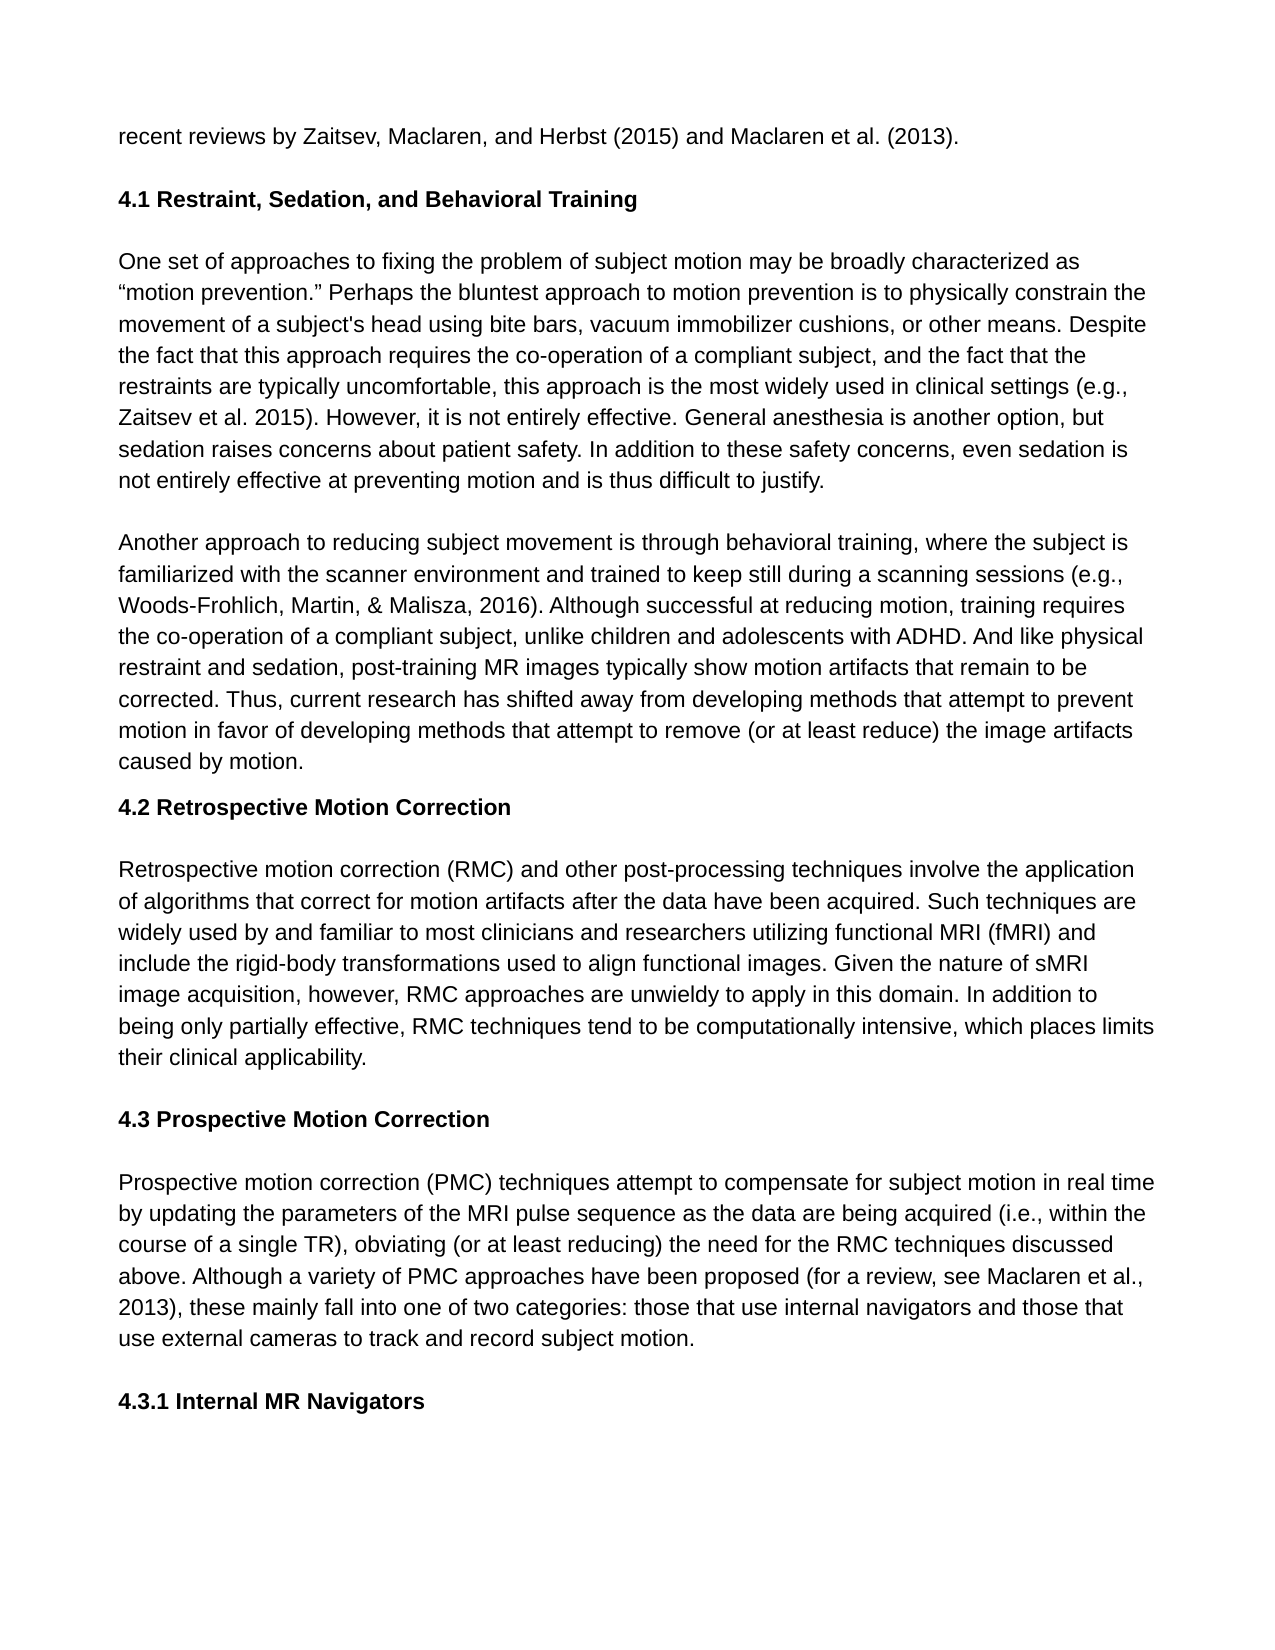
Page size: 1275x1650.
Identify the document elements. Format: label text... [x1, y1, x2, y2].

text recent reviews by Zaitsev, Maclaren, and Herbst (2015) and Maclaren et al. (2013). 4.1 Restraint, Sedation, and Behavioral Training One set of approaches to fixing the problem of subject motion may be broadly characterized as “motion prevention.” Perhaps the bluntest approach to motion prevention is to physically constrain the movement of a subject's head using bite bars, vacuum immobilizer cushions, or other means. Despite the fact that this approach requires the co-operation of a compliant subject, and the fact that the restraints are typically uncomfortable, this approach is the most widely used in clinical settings (e.g., Zaitsev et al. 2015). However, it is not entirely effective. General anesthesia is another option, but sedation raises concerns about patient safety. In addition to these safety concerns, even sedation is not entirely effective at preventing motion and is thus difficult to justify. Another approach to reducing subject movement is through behavioral training, where the subject is familiarized with the scanner environment and trained to keep still during a scanning sessions (e.g., Woods-Frohlich, Martin, & Malisza, 2016). Although successful at reducing motion, training requires the co-operation of a compliant subject, unlike children and adolescents with ADHD. And like physical restraint and sedation, post-training MR images typically show motion artifacts that remain to be corrected. Thus, current research has shifted away from developing methods that attempt to prevent motion in favor of developing methods that attempt to remove (or at least reduce) the image artifacts caused by motion. [118, 118, 1157, 774]
text 4.2 Retrospective Motion Correction Retrospective motion correction (RMC) and other post-processing techniques involve the application of algorithms that correct for motion artifacts after the data have been acquired. Such techniques are widely used by and familiar to most clinicians and researchers utilizing functional MRI (fMRI) and include the rigid-body transformations used to align functional images. Given the nature of sMRI image acquisition, however, RMC approaches are unwieldy to apply in this domain. In addition to being only partially effective, RMC techniques tend to be computationally intensive, which places limits their clinical applicability. 4.3 Prospective Motion Correction Prospective motion correction (PMC) techniques attempt to compensate for subject motion in real time by updating the parameters of the MRI pulse sequence as the data are being acquired (i.e., within the course of a single TR), obviating (or at least reducing) the need for the RMC techniques discussed above. Although a variety of PMC approaches have been proposed (for a review, see Maclaren et al., 2013), these mainly fall into one of two categories: those that use internal navigators and those that use external cameras to track and record subject motion. 4.3.1 Internal MR Navigators [118, 789, 1157, 1445]
